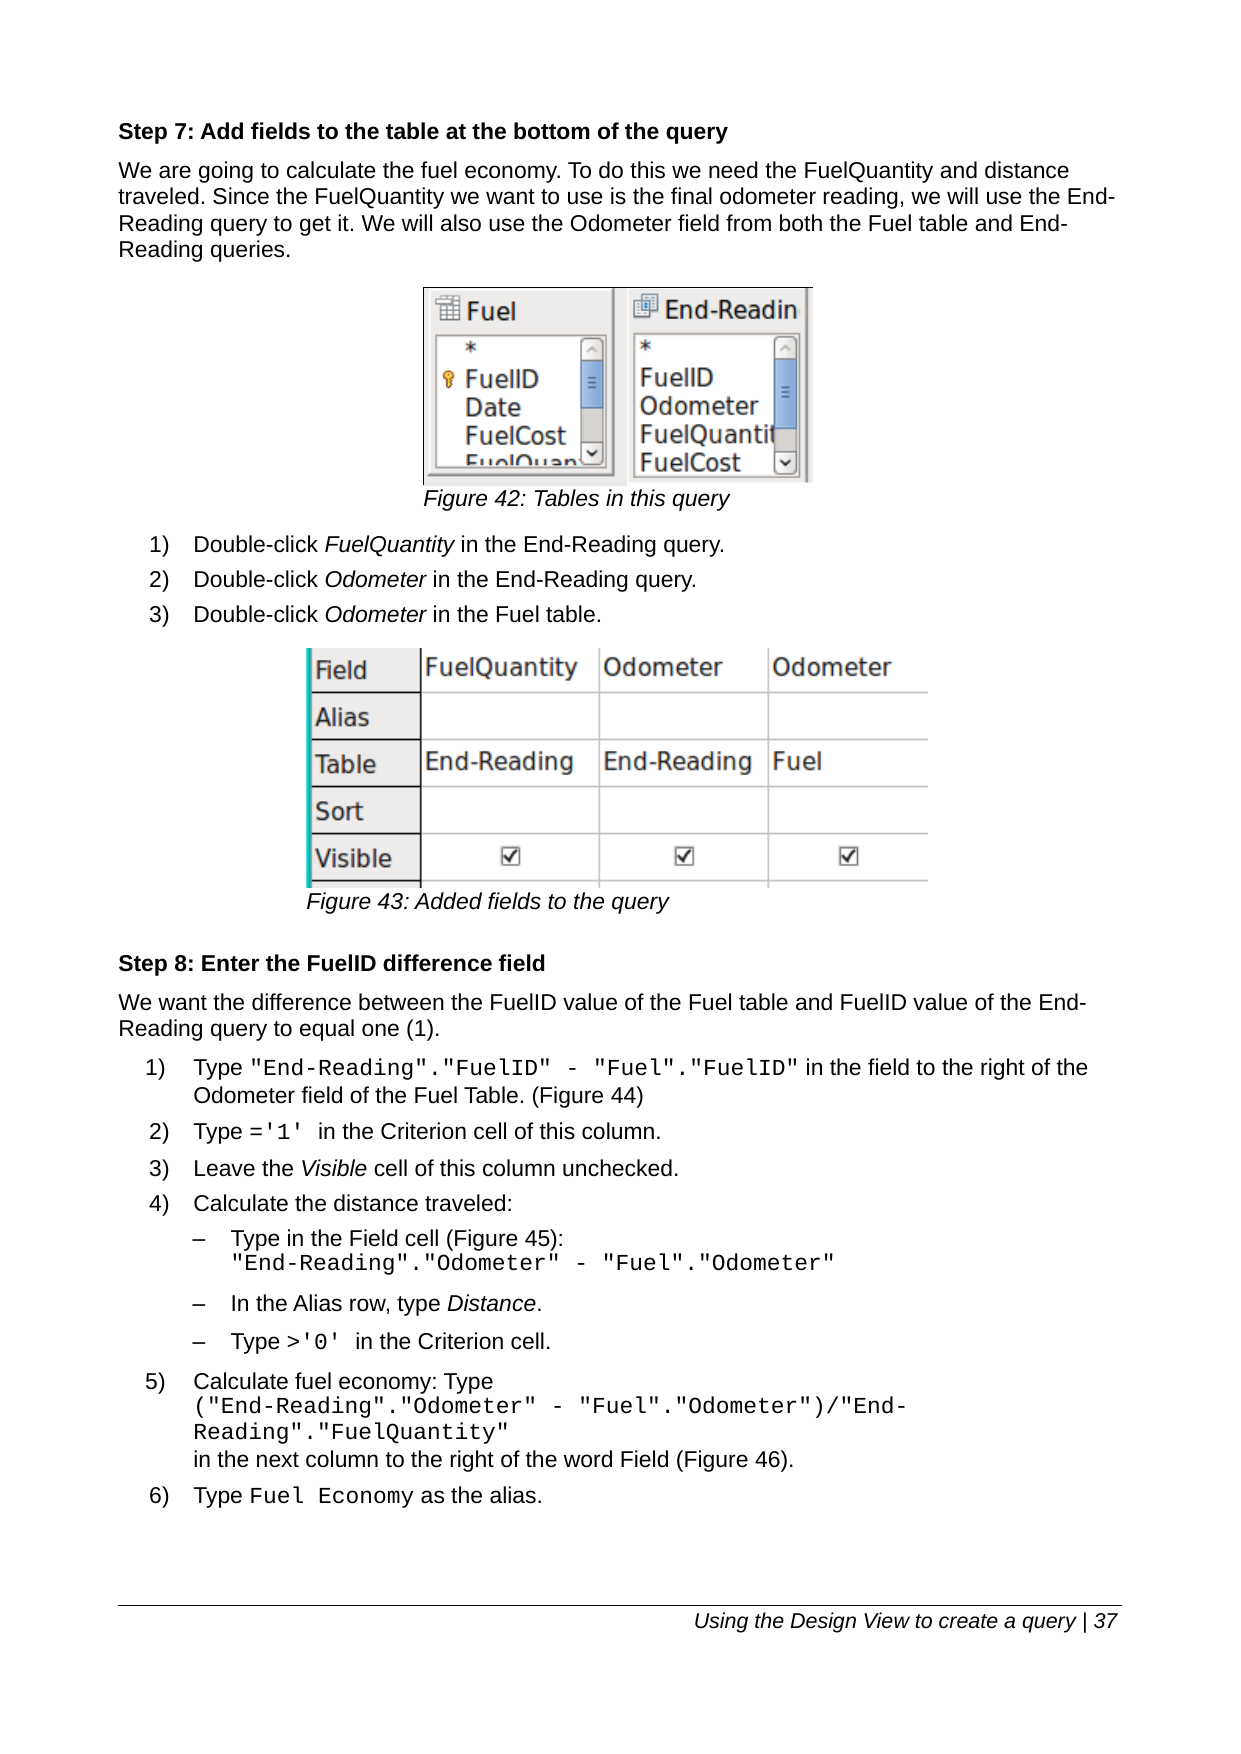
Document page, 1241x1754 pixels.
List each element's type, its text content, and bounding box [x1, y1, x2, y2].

text We want the difference between the FuelID value of the Fuel table and FuelID value of the End-Reading query to equal one (1). [118, 989, 1122, 1042]
text Figure 42: Tables in this query [423, 485, 817, 512]
text Step 8: Enter the FuelID difference field [118, 950, 1122, 977]
list Calculate the distance traveled: [169, 1190, 1122, 1216]
list Type in the Field cell (Figure 45): "End-Reading"."Odometer" - "Fuel"."Odometer" [192, 1225, 1122, 1278]
list Double-click Odometer in the End-Reading query. [169, 566, 1122, 592]
list Type >'0' in the Criterion cell. [192, 1328, 1122, 1356]
list Calculate fuel economy: Type ("End-Reading"."Odometer" - "Fuel"."Odometer")/"End-Reading"."FuelQuantity" in the next column to the right of the word Field (Figure 46). [165, 1368, 1122, 1473]
list Type Fuel Economy as the alias. [169, 1482, 1122, 1510]
list Double-click Odometer in the Fuel table. [169, 601, 1122, 628]
list In the Alias row, type Distance. [192, 1289, 1122, 1316]
list Leave the Visible cell of this column unchecked. [169, 1155, 1122, 1181]
text Step 7: Add fields to the table at the bottom of the query [118, 118, 1122, 144]
picture [306, 648, 928, 888]
text Figure 43: Added fields to the query [306, 888, 934, 914]
text We are going to calculate the fuel economy. To do this we need the FuelQuantity and distance traveled. Since the FuelQuantity we want to use is the final odometer reading, we will use the End-Reading query to get it. We will also use the Odometer field from both the Fuel table and End-Reading queries. [118, 157, 1122, 262]
list Type ='1' in the Criterion cell of this column. [169, 1118, 1122, 1146]
list Type "End-Reading"."FuelID" - "Fuel"."FuelID" in the field to the right of the Odometer field of the Fuel Table. (Figure 44) [165, 1054, 1122, 1109]
picture [424, 288, 813, 486]
list Double-click FuelQuantity in the End-Reading query. [169, 531, 1122, 557]
